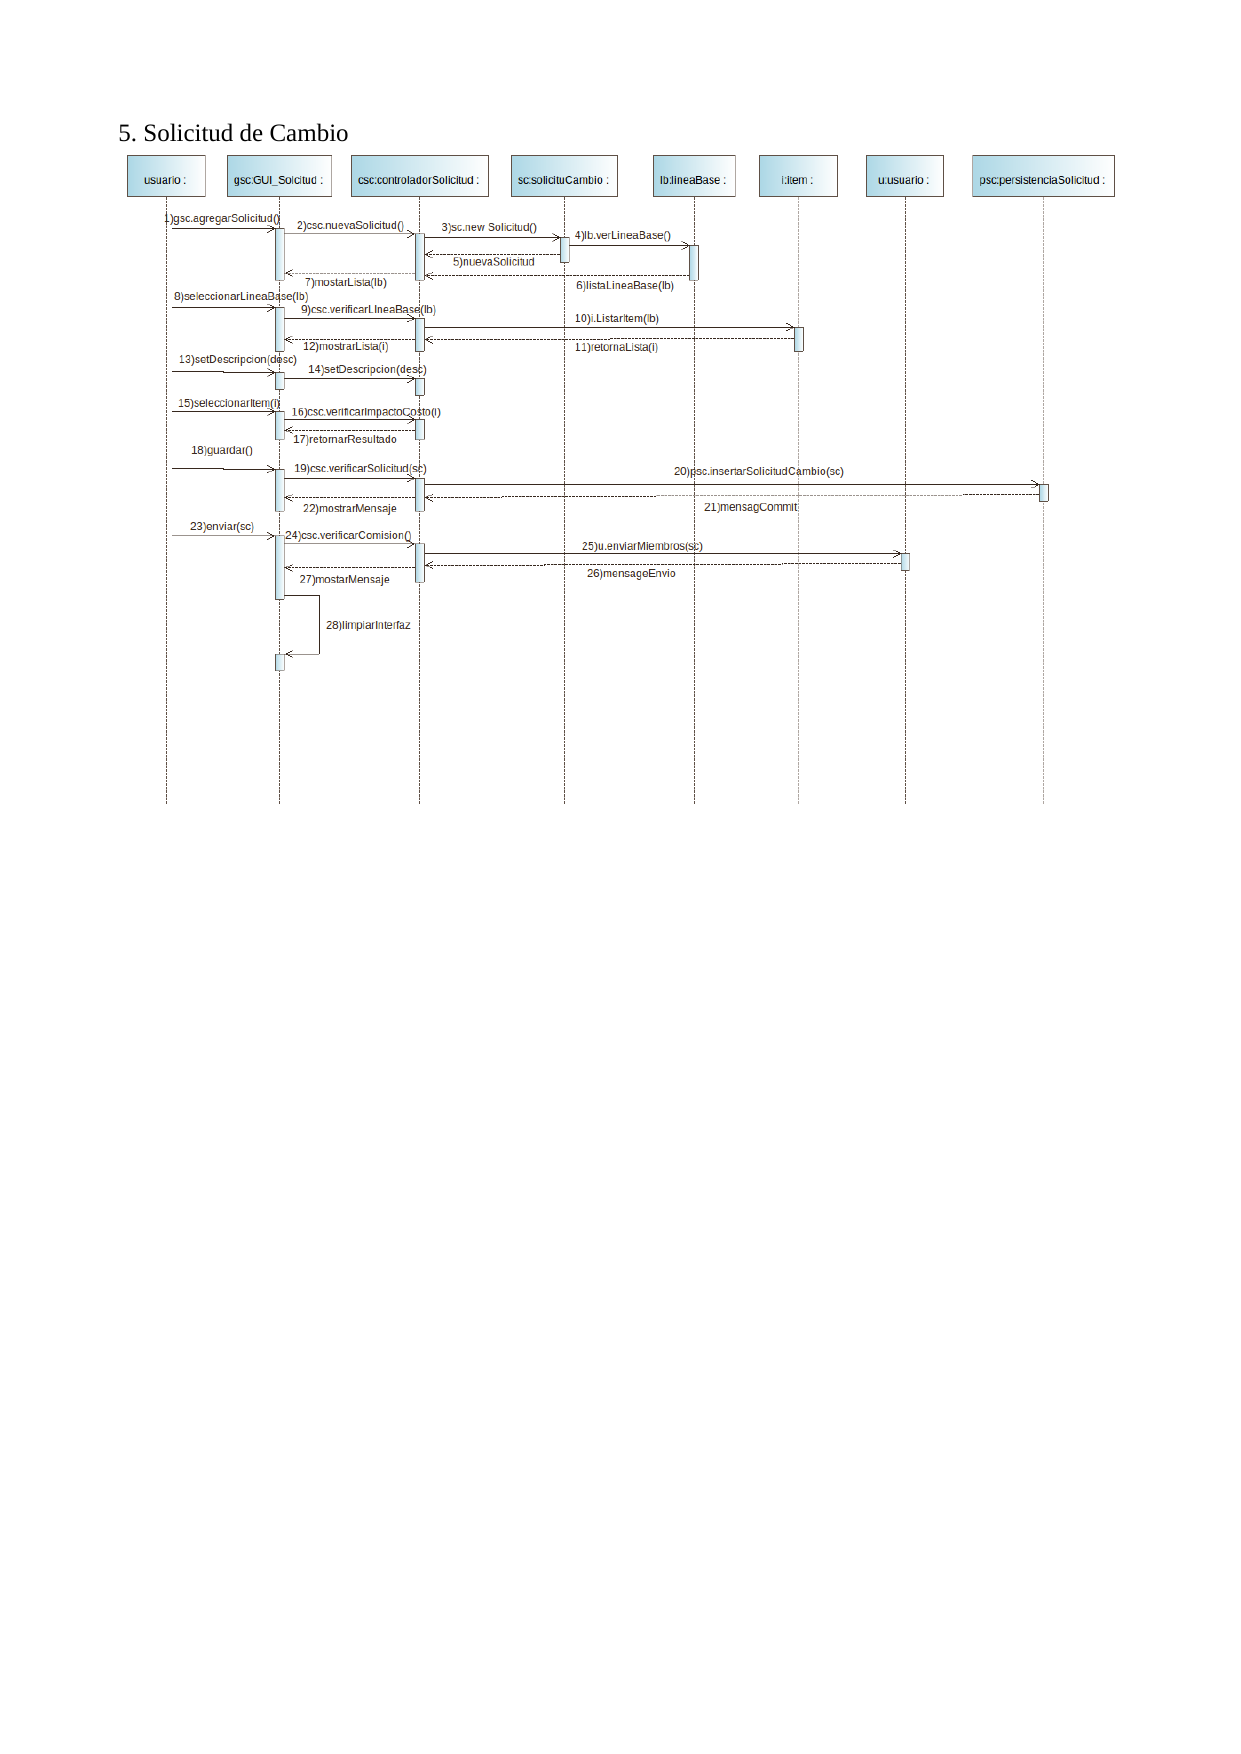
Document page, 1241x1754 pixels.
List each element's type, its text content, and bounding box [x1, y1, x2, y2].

text 5. Solicitud de Cambio [118, 118, 1122, 146]
picture [118, 146, 1123, 813]
